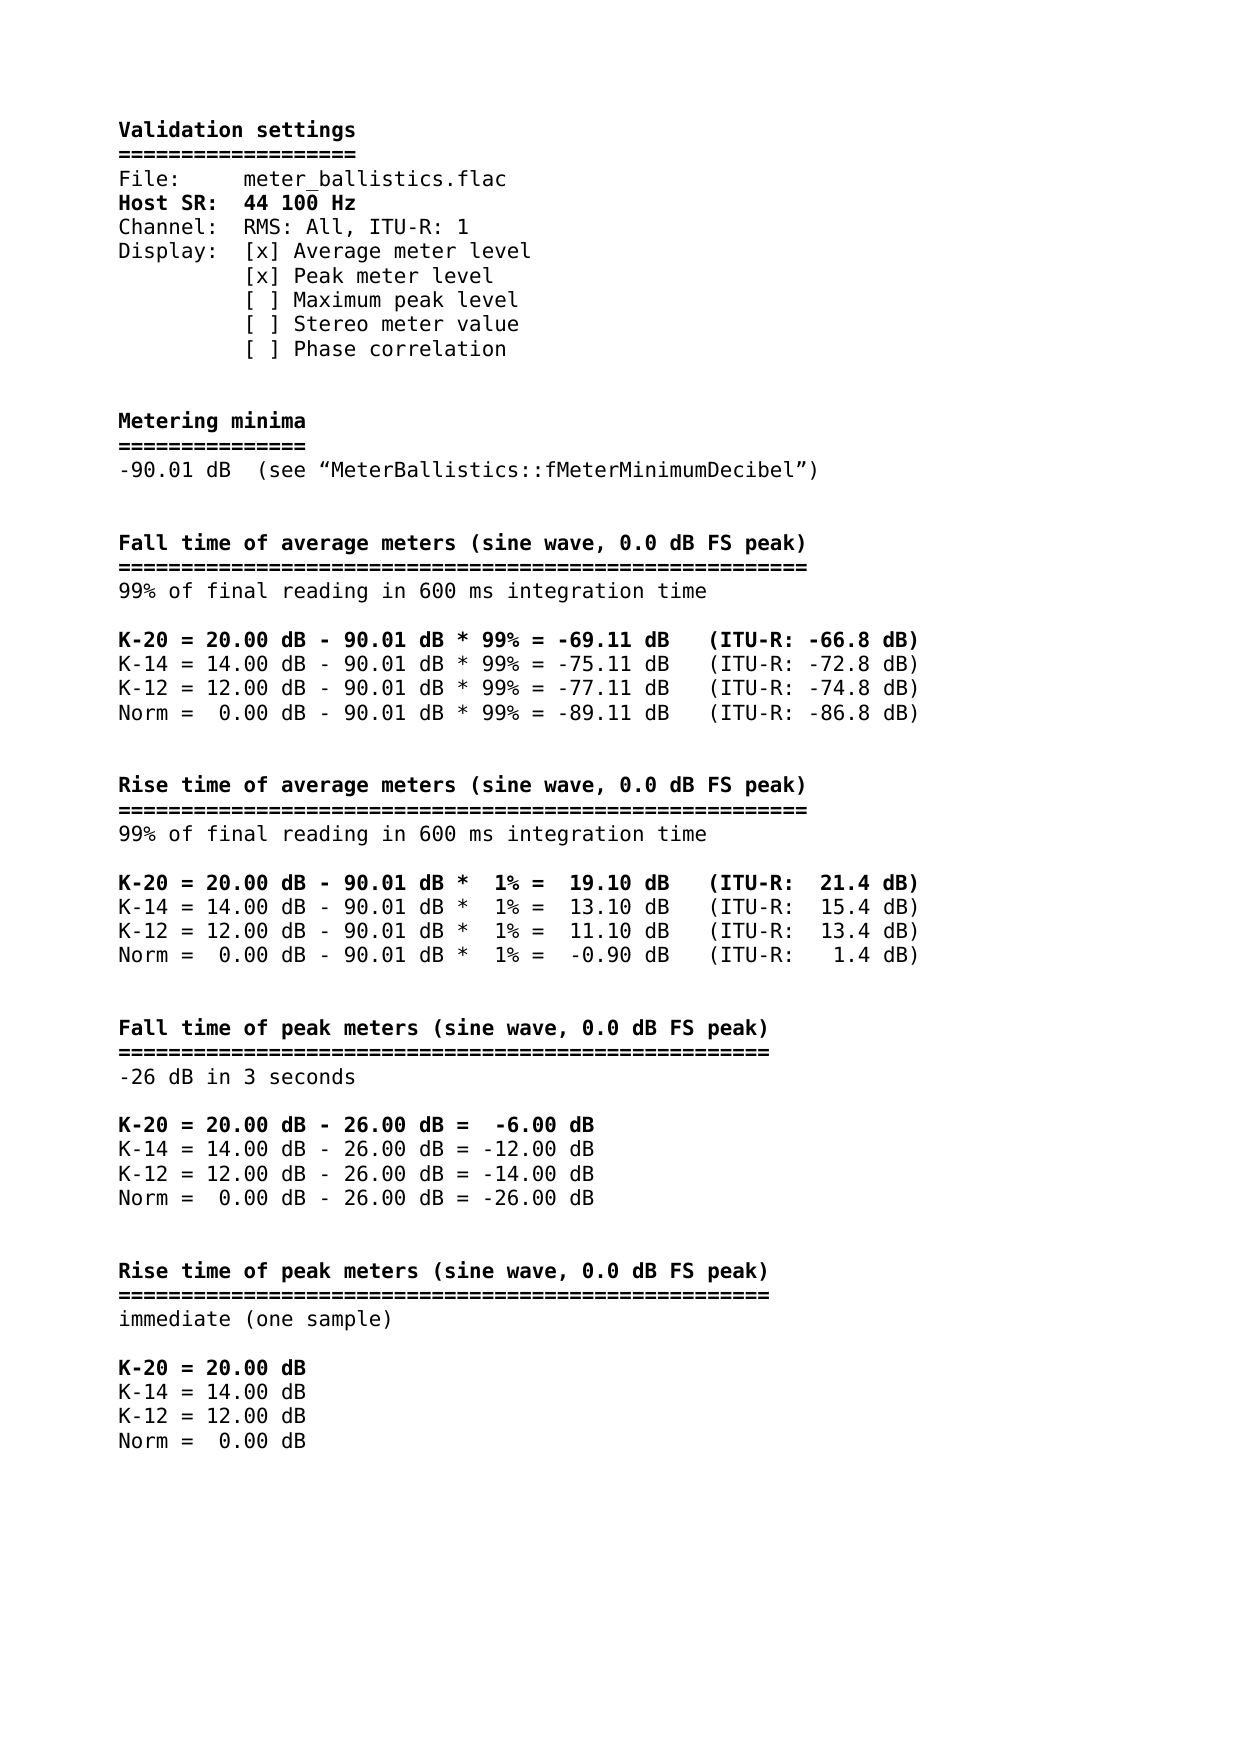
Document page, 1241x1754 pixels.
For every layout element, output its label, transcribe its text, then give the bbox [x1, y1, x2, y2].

text K-14 = 14.00 dB - 90.01 dB * 1% = 13.10 dB (ITU-R: 15.4 dB) [118, 895, 1122, 919]
text K-12 = 12.00 dB [118, 1404, 1122, 1429]
text =================== [118, 142, 1122, 167]
text K-14 = 14.00 dB - 26.00 dB = -12.00 dB [118, 1137, 1122, 1162]
text Norm = 0.00 dB - 26.00 dB = -26.00 dB [118, 1186, 1122, 1210]
text Display: [x] Average meter level [118, 239, 1122, 264]
text K-20 = 20.00 dB - 90.01 dB * 1% = 19.10 dB (ITU-R: 21.4 dB) [118, 871, 1122, 895]
text K-12 = 12.00 dB - 26.00 dB = -14.00 dB [118, 1162, 1122, 1186]
text Norm = 0.00 dB [118, 1429, 1122, 1453]
text [x] Peak meter level [118, 264, 1122, 288]
text ======================================================= [118, 555, 1122, 579]
text K-14 = 14.00 dB - 90.01 dB * 99% = -75.11 dB (ITU-R: -72.8 dB) [118, 652, 1122, 676]
text -90.01 dB (see “MeterBallistics::fMeterMinimumDecibel”) [118, 458, 1122, 482]
text Host SR: 44 100 Hz [118, 191, 1122, 215]
text Rise time of peak meters (sine wave, 0.0 dB FS peak) [118, 1259, 1122, 1283]
text K-20 = 20.00 dB - 26.00 dB = -6.00 dB [118, 1113, 1122, 1137]
text ======================================================= [118, 798, 1122, 822]
text Metering minima [118, 409, 1122, 434]
text 99% of final reading in 600 ms integration time [118, 822, 1122, 846]
text Norm = 0.00 dB - 90.01 dB * 1% = -0.90 dB (ITU-R: 1.4 dB) [118, 943, 1122, 968]
text =============== [118, 434, 1122, 458]
text 99% of final reading in 600 ms integration time [118, 579, 1122, 603]
text K-20 = 20.00 dB - 90.01 dB * 99% = -69.11 dB (ITU-R: -66.8 dB) [118, 628, 1122, 652]
text K-20 = 20.00 dB [118, 1356, 1122, 1380]
text [ ] Stereo meter value [118, 312, 1122, 337]
text ==================================================== [118, 1283, 1122, 1307]
text [ ] Phase correlation [118, 337, 1122, 361]
text Fall time of average meters (sine wave, 0.0 dB FS peak) [118, 531, 1122, 555]
text Norm = 0.00 dB - 90.01 dB * 99% = -89.11 dB (ITU-R: -86.8 dB) [118, 701, 1122, 725]
text K-12 = 12.00 dB - 90.01 dB * 1% = 11.10 dB (ITU-R: 13.4 dB) [118, 919, 1122, 943]
text K-14 = 14.00 dB [118, 1380, 1122, 1404]
text immediate (one sample) [118, 1307, 1122, 1332]
text [ ] Maximum peak level [118, 288, 1122, 312]
text Rise time of average meters (sine wave, 0.0 dB FS peak) [118, 773, 1122, 798]
text Fall time of peak meters (sine wave, 0.0 dB FS peak) [118, 1016, 1122, 1040]
text File: meter_ballistics.flac [118, 167, 1122, 191]
text Channel: RMS: All, ITU-R: 1 [118, 215, 1122, 239]
text K-12 = 12.00 dB - 90.01 dB * 99% = -77.11 dB (ITU-R: -74.8 dB) [118, 676, 1122, 701]
text -26 dB in 3 seconds [118, 1065, 1122, 1089]
text ==================================================== [118, 1040, 1122, 1065]
text Validation settings [118, 118, 1122, 142]
